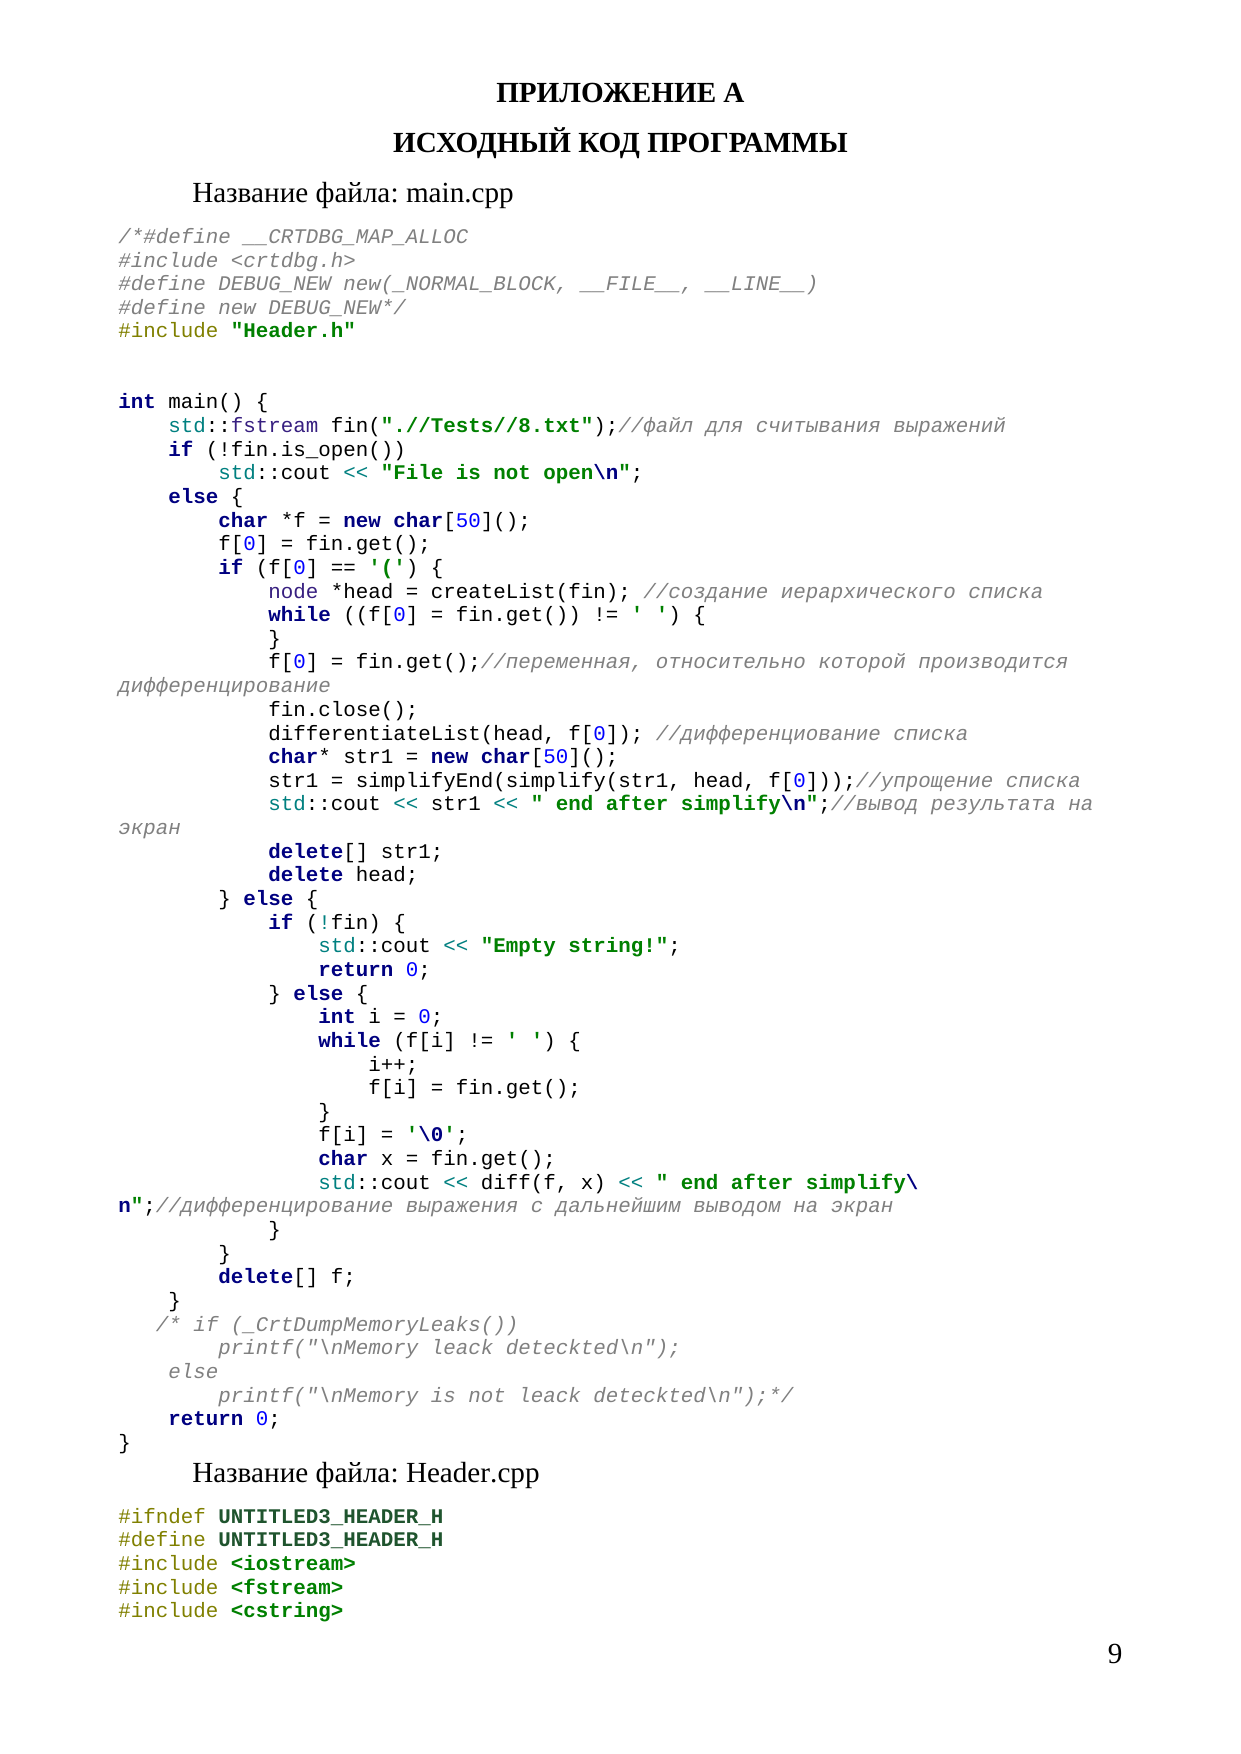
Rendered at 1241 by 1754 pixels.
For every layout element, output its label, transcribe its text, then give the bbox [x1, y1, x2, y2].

text Название файла: Header.cpp [118, 1456, 1122, 1489]
subtitle Приложение А Исходный код программы [118, 75, 1122, 159]
text #ifndef UNTITLED3_HEADER_H #define UNTITLED3_HEADER_H #include <iostream> #include <fstream> #include <cstring> [118, 1506, 1122, 1624]
text /*#define __CRTDBG_MAP_ALLOC #include <crtdbg.h> #define DEBUG_NEW new(_NORMAL_BLOCK, __FILE__, __LINE__) #define new DEBUG_NEW*/ #include "Header.h" int main() { std::fstream fin(".//Tests//8.txt");//файл для считывания выражений if (!fin.is_open()) std::cout << "File is not open\n"; else { char *f = new char[50](); f[0] = fin.get(); if (f[0] == '(') { node *head = createList(fin); //создание иерархического списка while ((f[0] = fin.get()) != ' ') { } f[0] = fin.get();//переменная, относительно которой производится дифференцирование fin.close(); differentiateList(head, f[0]); //дифференциование списка char* str1 = new char[50](); str1 = simplifyEnd(simplify(str1, head, f[0]));//упрощение списка std::cout << str1 << " end after simplify\n";//вывод результата на экран delete[] str1; delete head; } else { if (!fin) { std::cout << "Empty string!"; return 0; } else { int i = 0; while (f[i] != ' ') { i++; f[i] = fin.get(); } f[i] = '\0'; char x = fin.get(); std::cout << diff(f, x) << " end after simplify\n";//дифференцирование выражения с дальнейшим выводом на экран } } delete[] f; } /* if (_CrtDumpMemoryLeaks()) printf("\nMemory leack deteckted\n"); else printf("\nMemory is not leack deteckted\n");*/ return 0; } [118, 226, 1122, 1456]
text Название файла: main.cpp [118, 176, 1122, 209]
